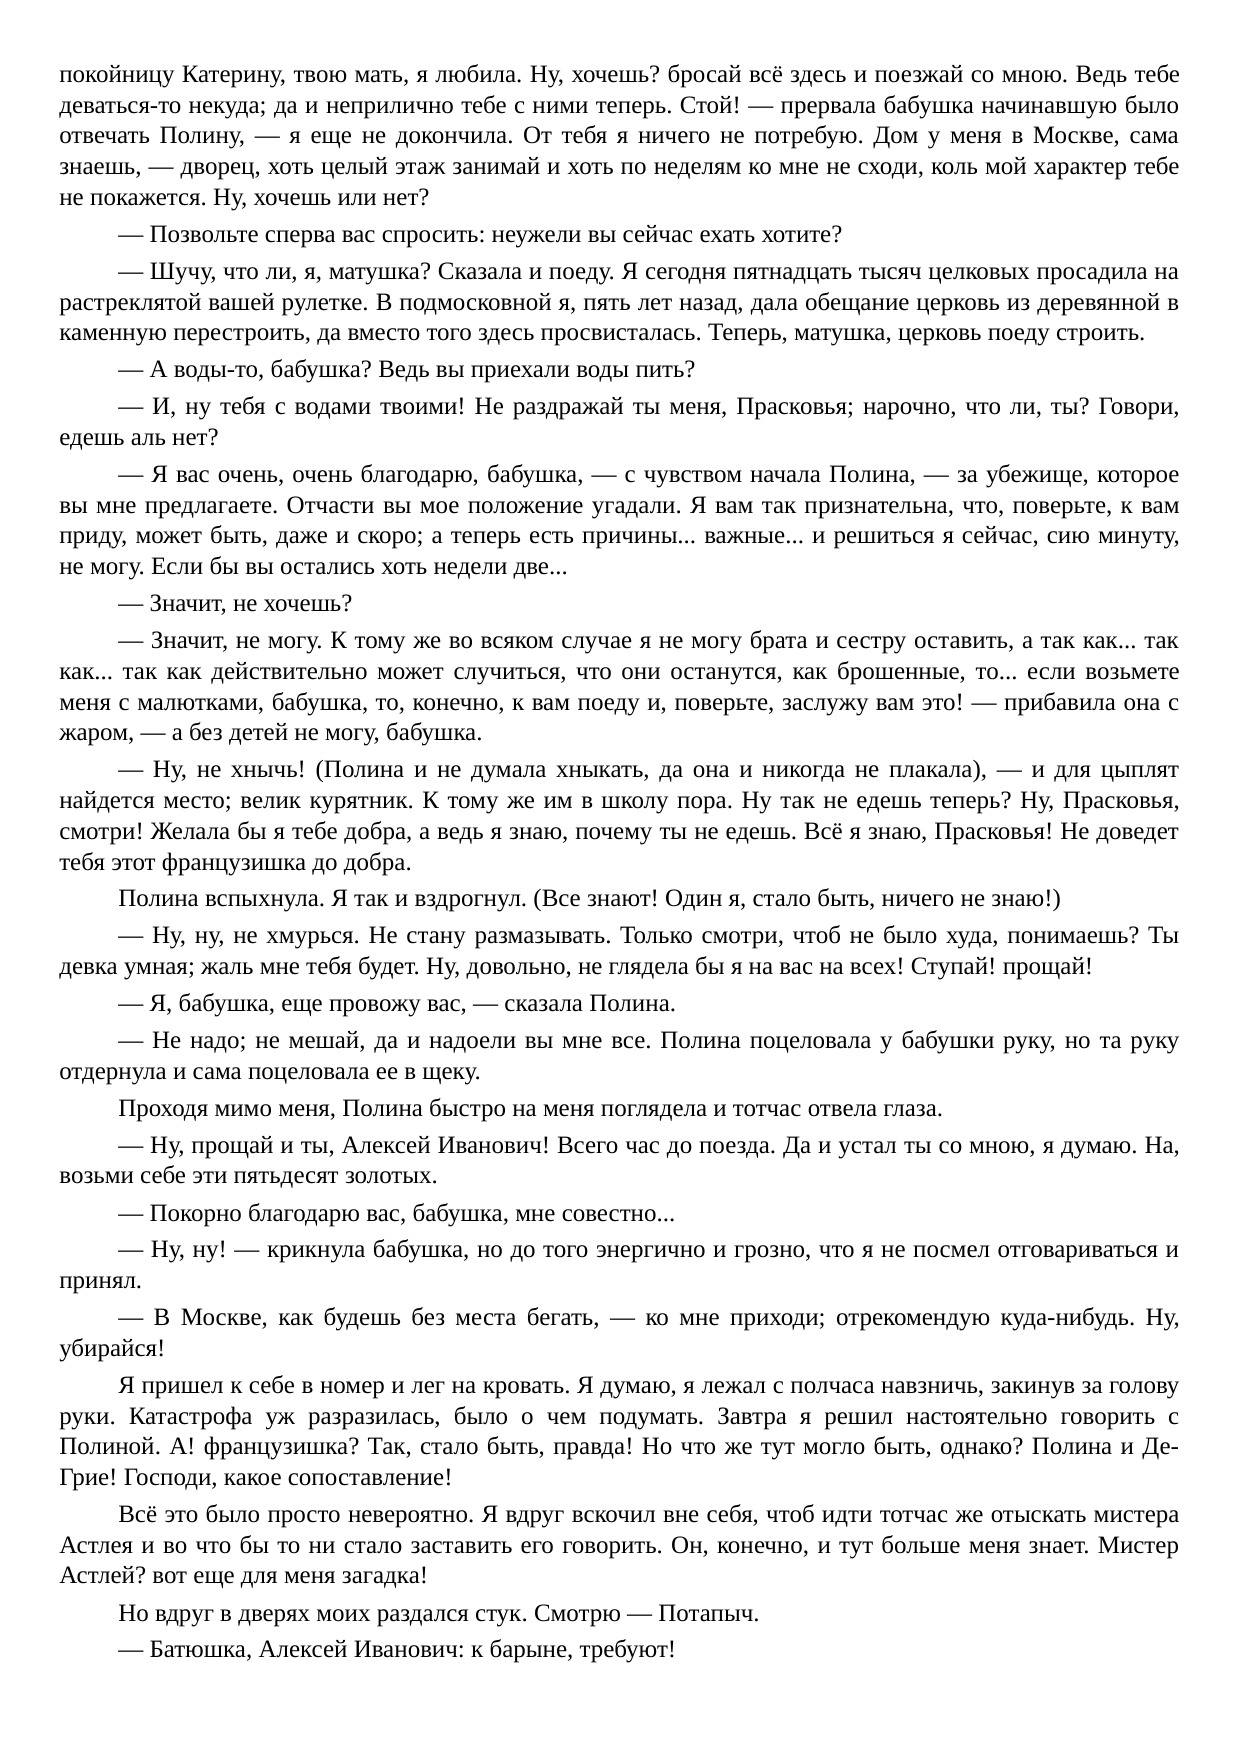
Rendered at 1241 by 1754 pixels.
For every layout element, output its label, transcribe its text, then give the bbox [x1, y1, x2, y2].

text — Позвольте сперва вас спросить: неужели вы сейчас ехать хотите? [59, 219, 1181, 248]
text — Значит, не хочешь? [59, 588, 1181, 617]
text — Не надо; не мешай, да и надоели вы мне все. Полина поцеловала у бабушки руку, но та руку отдернула и сама поцеловала ее в щеку. [59, 1025, 1181, 1085]
text — Ну, не хнычь! (Полина и не думала хныкать, да она и никогда не плакала), — и для цыплят найдется место; велик курятник. К тому же им в школу пора. Ну так не едешь теперь? Ну, Прасковья, смотри! Желала бы я тебе добра, а ведь я знаю, почему ты не едешь. Всё я знаю, Прасковья! Не доведет тебя этот французишка до добра. [59, 754, 1181, 875]
text — Ну, ну! — крикнула бабушка, но до того энергично и грозно, что я не посмел отговариваться и принял. [59, 1234, 1181, 1294]
text — Батюшка, Алексей Иванович: к барыне, требуют! [59, 1634, 1181, 1663]
text Полина вспыхнула. Я так и вздрогнул. (Все знают! Один я, стало быть, ничего не знаю!) [59, 883, 1181, 912]
text Проходя мимо меня, Полина быстро на меня поглядела и тотчас отвела глаза. [59, 1093, 1181, 1122]
text — И, ну тебя с водами твоими! Не раздражай ты меня, Прасковья; нарочно, что ли, ты? Говори, едешь аль нет? [59, 391, 1181, 451]
text — Я вас очень, очень благодарю, бабушка, — с чувством начала Полина, — за убежище, которое вы мне предлагаете. Отчасти вы мое положение угадали. Я вам так признательна, что, поверьте, к вам приду, может быть, даже и скоро; а теперь есть причины... важные... и решиться я сейчас, сию минуту, не могу. Если бы вы остались хоть недели две... [59, 459, 1181, 580]
text покойницу Катерину, твою мать, я любила. Ну, хочешь? бросай всё здесь и поезжай со мною. Ведь тебе деваться-то некуда; да и неприлично тебе с ними теперь. Стой! — прервала бабушка начинавшую было отвечать Полину, — я еще не докончила. От тебя я ничего не потребую. Дом у меня в Москве, сама знаешь, — дворец, хоть целый этаж занимай и хоть по неделям ко мне не сходи, коль мой характер тебе не покажется. Ну, хочешь или нет? [59, 59, 1181, 211]
text — Шучу, что ли, я, матушка? Сказала и поеду. Я сегодня пятнадцать тысяч целковых просадила на растреклятой вашей рулетке. В подмосковной я, пять лет назад, дала обещание церковь из деревянной в каменную перестроить, да вместо того здесь просвисталась. Теперь, матушка, церковь поеду строить. [59, 256, 1181, 346]
text — Покорно благодарю вас, бабушка, мне совестно... [59, 1198, 1181, 1226]
text — А воды-то, бабушка? Ведь вы приехали воды пить? [59, 354, 1181, 383]
text — В Москве, как будешь без места бегать, — ко мне приходи; отрекомендую куда-нибудь. Ну, убирайся! [59, 1302, 1181, 1362]
text — Я, бабушка, еще провожу вас, — сказала Полина. [59, 988, 1181, 1017]
text — Значит, не могу. К тому же во всяком случае я не могу брата и сестру оставить, а так как... так как... так как действительно может случиться, что они останутся, как брошенные, то... если возьмете меня с малютками, бабушка, то, конечно, к вам поеду и, поверьте, заслужу вам это! — прибавила она с жаром, — а без детей не могу, бабушка. [59, 625, 1181, 746]
text Я пришел к себе в номер и лег на кровать. Я думаю, я лежал с полчаса навзничь, закинув за голову руки. Катастрофа уж разразилась, было о чем подумать. Завтра я решил настоятельно говорить с Полиной. А! французишка? Так, стало быть, правда! Но что же тут могло быть, однако? Полина и Де-Грие! Господи, какое сопоставление! [59, 1370, 1181, 1491]
text Всё это было просто невероятно. Я вдруг вскочил вне себя, чтоб идти тотчас же отыскать мистера Астлея и во что бы то ни стало заставить его говорить. Он, конечно, и тут больше меня знает. Мистер Астлей? вот еще для меня загадка! [59, 1499, 1181, 1589]
text — Ну, ну, не хмурься. Не стану размазывать. Только смотри, чтоб не было худа, понимаешь? Ты девка умная; жаль мне тебя будет. Ну, довольно, не глядела бы я на вас на всех! Ступай! прощай! [59, 921, 1181, 980]
text Но вдруг в дверях моих раздался стук. Смотрю — Потапыч. [59, 1598, 1181, 1626]
text — Ну, прощай и ты, Алексей Иванович! Всего час до поезда. Да и устал ты со мною, я думаю. На, возьми себе эти пятьдесят золотых. [59, 1130, 1181, 1189]
